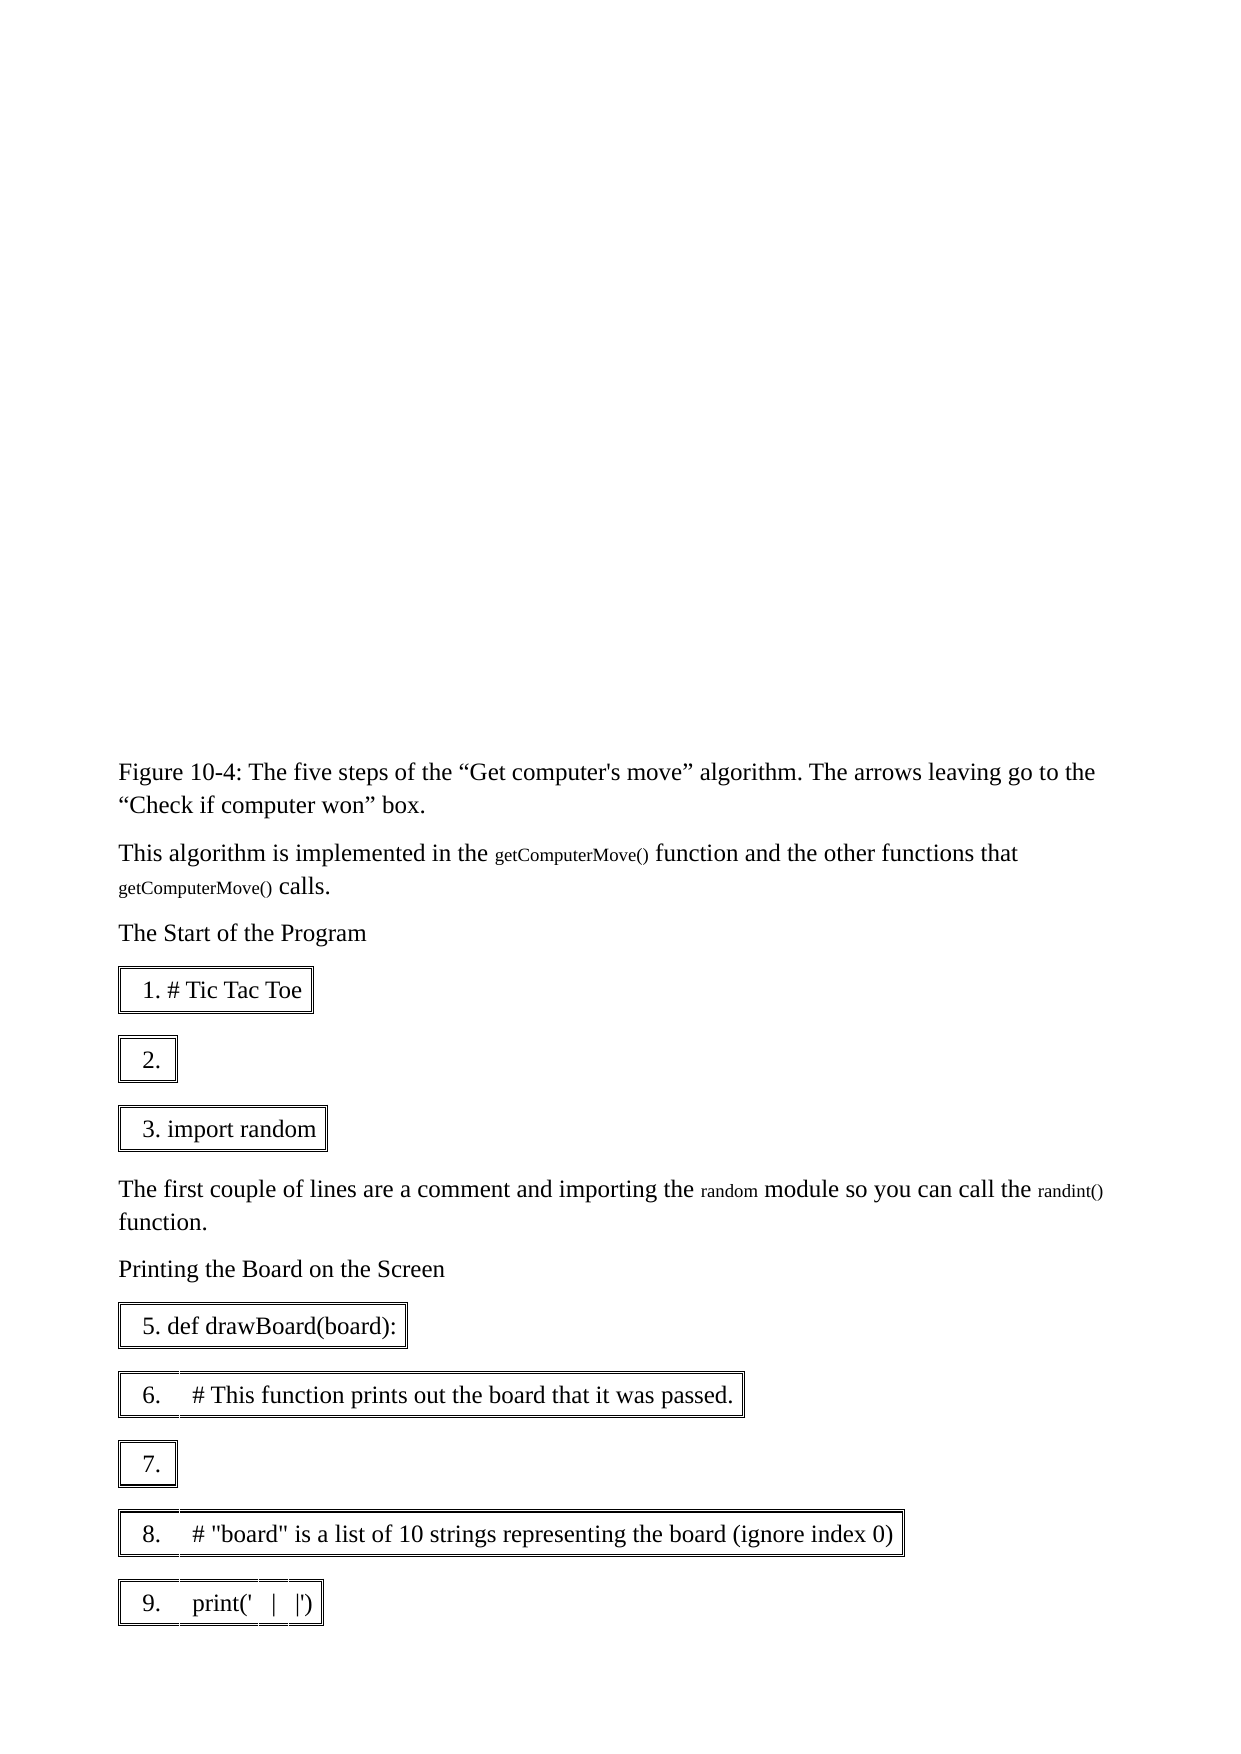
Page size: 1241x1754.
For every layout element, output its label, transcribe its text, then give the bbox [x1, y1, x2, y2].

text 7. [121, 1443, 175, 1484]
text 6. # This function prints out the board that it was passed. [121, 1374, 742, 1415]
text This algorithm is implemented in the getComputerMove() function and the other functions that getComputerMove() calls. [118, 838, 1122, 900]
text The first couple of lines are a comment and importing the random module so you can call the randint() function. [118, 1174, 1122, 1235]
text 9. print(' | |') [121, 1582, 321, 1623]
text [408, 1302, 1122, 1349]
text [905, 1509, 1122, 1557]
text 8. # "board" is a list of 10 strings representing the board (ignore index 0) [121, 1512, 902, 1554]
text [178, 1440, 1122, 1488]
text [328, 1104, 1122, 1152]
text Printing the Board on the Screen [118, 1254, 1122, 1283]
text 2. [121, 1039, 175, 1080]
text [178, 1035, 1122, 1083]
text 1. # Tic Tac Toe [314, 966, 1122, 1014]
text 3. import random [121, 1108, 325, 1149]
text 5. def drawBoard(board): [121, 1305, 405, 1346]
text [324, 1578, 1122, 1626]
text The Start of the Program [118, 918, 1122, 947]
text Figure 10-4: The five steps of the “Get computer's move” algorithm. The arrows leaving go to the “Check if computer won” box. [118, 757, 1122, 819]
text [745, 1371, 1122, 1418]
